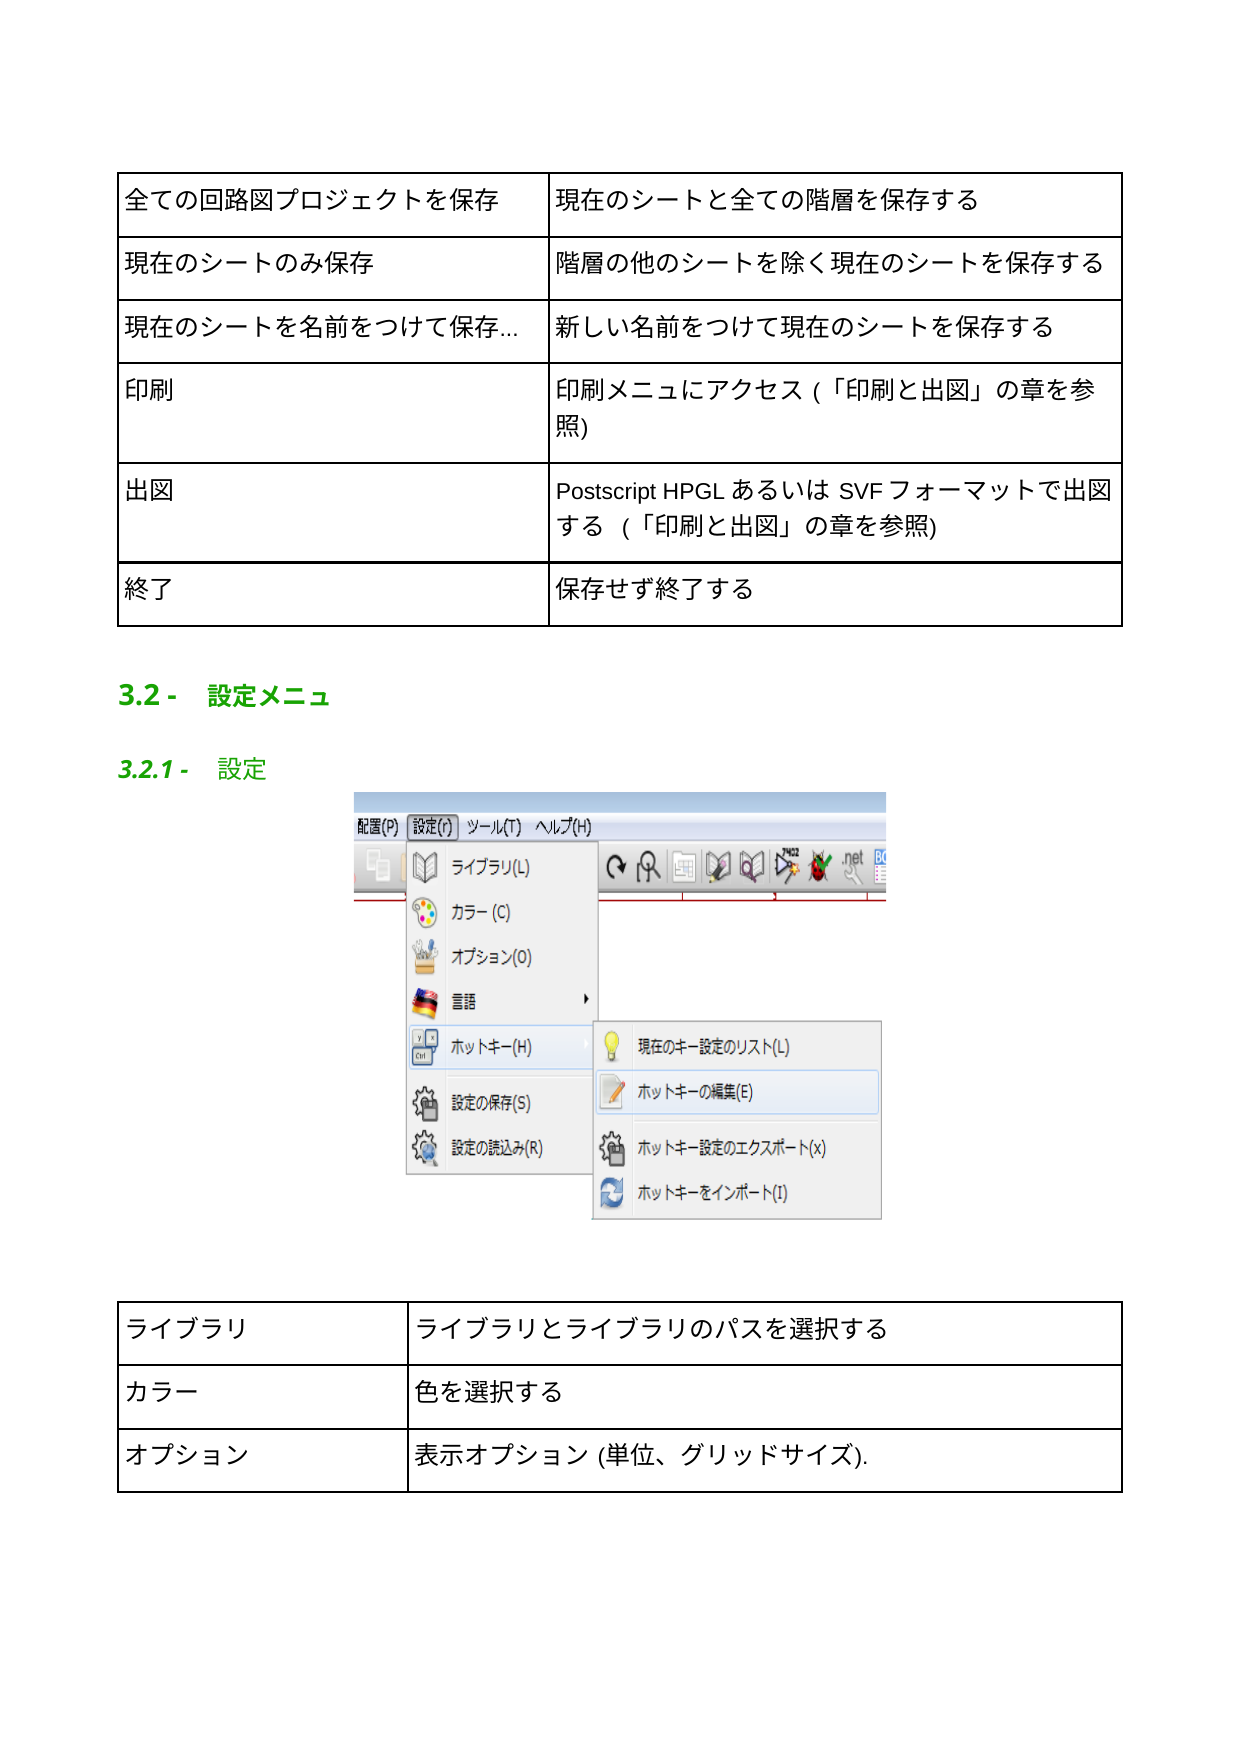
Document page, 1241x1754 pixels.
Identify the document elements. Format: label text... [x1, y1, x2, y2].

table_cell 印刷 [119, 364, 548, 462]
table_cell 終了 [119, 564, 548, 625]
picture [353, 792, 887, 1227]
subtitle 設定 [118, 750, 1122, 786]
table_cell 出図 [119, 464, 548, 561]
table_cell 色を選択する [409, 1366, 1121, 1427]
table_cell カラー [119, 1366, 407, 1427]
table_cell オプション [119, 1430, 407, 1491]
table_header ライブラリ [119, 1303, 407, 1364]
table_header ライブラリとライブラリのパスを選択する [409, 1303, 1121, 1364]
table_cell 階層の他のシートを除く現在のシートを保存する [550, 238, 1121, 299]
table_cell 保存せず終了する [550, 564, 1121, 625]
subtitle 設定メニュ [118, 674, 1122, 714]
table_cell 表示オプション (単位、グリッドサイズ). [409, 1430, 1121, 1491]
table_cell Postscript HPGL あるいは SVFフォーマットで出図する (「印刷と出図」の章を参照) [550, 464, 1121, 561]
table_cell 現在のシートのみ保存 [119, 238, 548, 299]
table_cell 現在のシートを名前をつけて保存... [119, 301, 548, 362]
table_cell 新しい名前をつけて現在のシートを保存する [550, 301, 1121, 362]
table_cell 全ての回路図プロジェクトを保存 [119, 174, 548, 236]
table_cell 印刷メニュにアクセス (「印刷と出図」の章を参照) [550, 364, 1121, 462]
table_cell 現在のシートと全ての階層を保存する [550, 174, 1121, 236]
